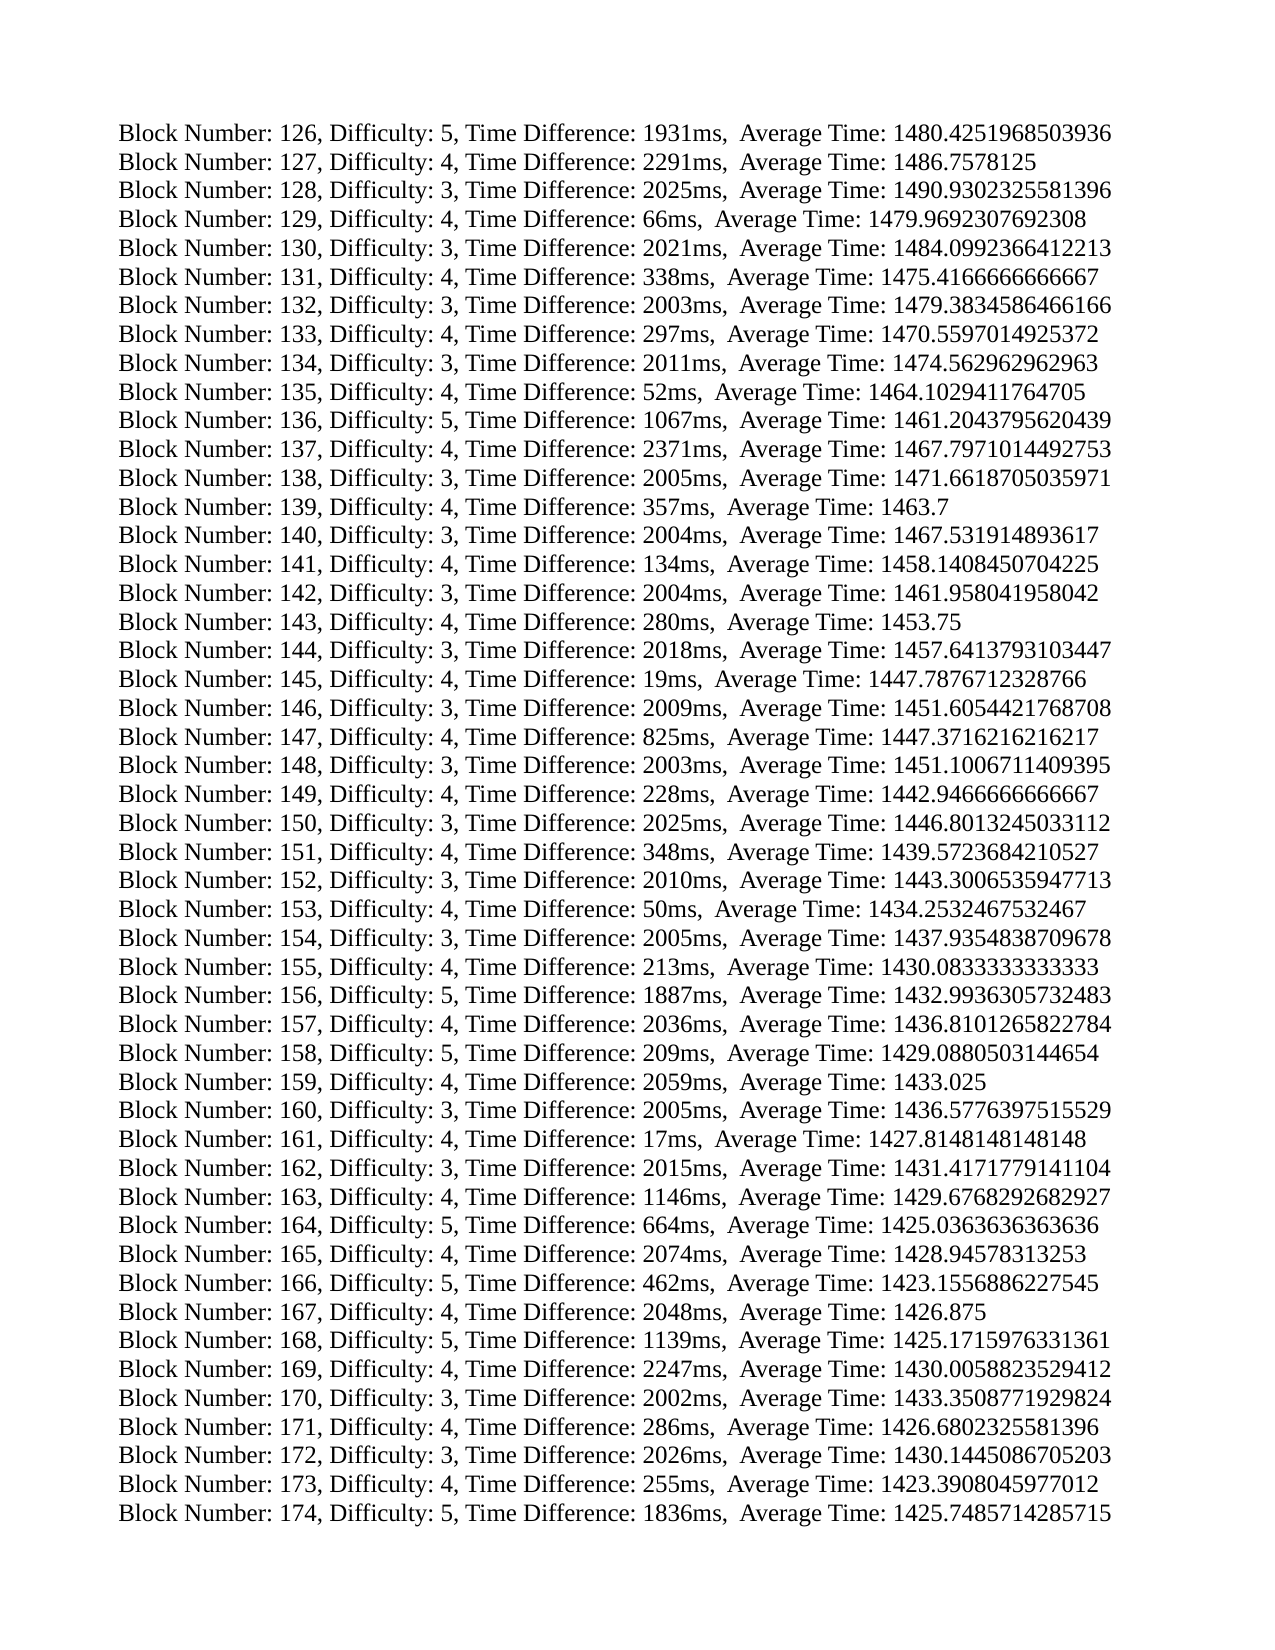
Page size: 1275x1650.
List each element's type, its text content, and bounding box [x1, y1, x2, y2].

text Block Number: 167, Difficulty: 4, Time Difference: 2048ms, Average Time: 1426.875 [118, 1297, 1157, 1326]
text Block Number: 133, Difficulty: 4, Time Difference: 297ms, Average Time: 1470.5597014925372 [118, 319, 1157, 348]
text Block Number: 156, Difficulty: 5, Time Difference: 1887ms, Average Time: 1432.9936305732483 [118, 981, 1157, 1009]
text Block Number: 150, Difficulty: 3, Time Difference: 2025ms, Average Time: 1446.8013245033112 [118, 808, 1157, 837]
text Block Number: 159, Difficulty: 4, Time Difference: 2059ms, Average Time: 1433.025 [118, 1067, 1157, 1096]
text Block Number: 169, Difficulty: 4, Time Difference: 2247ms, Average Time: 1430.0058823529412 [118, 1354, 1157, 1383]
text Block Number: 126, Difficulty: 5, Time Difference: 1931ms, Average Time: 1480.4251968503936 [118, 118, 1157, 147]
text Block Number: 138, Difficulty: 3, Time Difference: 2005ms, Average Time: 1471.6618705035971 [118, 463, 1157, 492]
text Block Number: 174, Difficulty: 5, Time Difference: 1836ms, Average Time: 1425.7485714285715 [118, 1498, 1157, 1527]
text Block Number: 136, Difficulty: 5, Time Difference: 1067ms, Average Time: 1461.2043795620439 [118, 406, 1157, 434]
text Block Number: 142, Difficulty: 3, Time Difference: 2004ms, Average Time: 1461.958041958042 [118, 578, 1157, 607]
text Block Number: 127, Difficulty: 4, Time Difference: 2291ms, Average Time: 1486.7578125 [118, 147, 1157, 176]
text Block Number: 168, Difficulty: 5, Time Difference: 1139ms, Average Time: 1425.1715976331361 [118, 1326, 1157, 1354]
text Block Number: 155, Difficulty: 4, Time Difference: 213ms, Average Time: 1430.0833333333333 [118, 952, 1157, 981]
text Block Number: 166, Difficulty: 5, Time Difference: 462ms, Average Time: 1423.1556886227545 [118, 1268, 1157, 1297]
text Block Number: 170, Difficulty: 3, Time Difference: 2002ms, Average Time: 1433.3508771929824 [118, 1383, 1157, 1412]
text Block Number: 154, Difficulty: 3, Time Difference: 2005ms, Average Time: 1437.9354838709678 [118, 923, 1157, 952]
text Block Number: 132, Difficulty: 3, Time Difference: 2003ms, Average Time: 1479.3834586466166 [118, 291, 1157, 319]
text Block Number: 139, Difficulty: 4, Time Difference: 357ms, Average Time: 1463.7 [118, 492, 1157, 521]
text Block Number: 134, Difficulty: 3, Time Difference: 2011ms, Average Time: 1474.562962962963 [118, 348, 1157, 377]
text Block Number: 131, Difficulty: 4, Time Difference: 338ms, Average Time: 1475.4166666666667 [118, 262, 1157, 291]
text Block Number: 137, Difficulty: 4, Time Difference: 2371ms, Average Time: 1467.7971014492753 [118, 434, 1157, 463]
text Block Number: 147, Difficulty: 4, Time Difference: 825ms, Average Time: 1447.3716216216217 [118, 722, 1157, 751]
text Block Number: 165, Difficulty: 4, Time Difference: 2074ms, Average Time: 1428.94578313253 [118, 1239, 1157, 1268]
text Block Number: 128, Difficulty: 3, Time Difference: 2025ms, Average Time: 1490.9302325581396 [118, 176, 1157, 204]
text Block Number: 153, Difficulty: 4, Time Difference: 50ms, Average Time: 1434.2532467532467 [118, 894, 1157, 923]
text Block Number: 149, Difficulty: 4, Time Difference: 228ms, Average Time: 1442.9466666666667 [118, 779, 1157, 808]
text Block Number: 157, Difficulty: 4, Time Difference: 2036ms, Average Time: 1436.8101265822784 [118, 1009, 1157, 1038]
text Block Number: 129, Difficulty: 4, Time Difference: 66ms, Average Time: 1479.9692307692308 [118, 204, 1157, 233]
text Block Number: 130, Difficulty: 3, Time Difference: 2021ms, Average Time: 1484.0992366412213 [118, 233, 1157, 262]
text Block Number: 152, Difficulty: 3, Time Difference: 2010ms, Average Time: 1443.3006535947713 [118, 866, 1157, 894]
text Block Number: 141, Difficulty: 4, Time Difference: 134ms, Average Time: 1458.1408450704225 [118, 549, 1157, 578]
text Block Number: 140, Difficulty: 3, Time Difference: 2004ms, Average Time: 1467.531914893617 [118, 521, 1157, 549]
text Block Number: 158, Difficulty: 5, Time Difference: 209ms, Average Time: 1429.0880503144654 [118, 1038, 1157, 1067]
text Block Number: 135, Difficulty: 4, Time Difference: 52ms, Average Time: 1464.1029411764705 [118, 377, 1157, 406]
text Block Number: 144, Difficulty: 3, Time Difference: 2018ms, Average Time: 1457.6413793103447 [118, 636, 1157, 664]
text Block Number: 164, Difficulty: 5, Time Difference: 664ms, Average Time: 1425.0363636363636 [118, 1211, 1157, 1239]
text Block Number: 173, Difficulty: 4, Time Difference: 255ms, Average Time: 1423.3908045977012 [118, 1469, 1157, 1498]
text Block Number: 171, Difficulty: 4, Time Difference: 286ms, Average Time: 1426.6802325581396 [118, 1412, 1157, 1441]
text Block Number: 148, Difficulty: 3, Time Difference: 2003ms, Average Time: 1451.1006711409395 [118, 751, 1157, 779]
text Block Number: 151, Difficulty: 4, Time Difference: 348ms, Average Time: 1439.5723684210527 [118, 837, 1157, 866]
text Block Number: 160, Difficulty: 3, Time Difference: 2005ms, Average Time: 1436.5776397515529 [118, 1096, 1157, 1124]
text Block Number: 162, Difficulty: 3, Time Difference: 2015ms, Average Time: 1431.4171779141104 [118, 1153, 1157, 1182]
text Block Number: 145, Difficulty: 4, Time Difference: 19ms, Average Time: 1447.7876712328766 [118, 664, 1157, 693]
text Block Number: 172, Difficulty: 3, Time Difference: 2026ms, Average Time: 1430.1445086705203 [118, 1441, 1157, 1469]
text Block Number: 161, Difficulty: 4, Time Difference: 17ms, Average Time: 1427.8148148148148 [118, 1124, 1157, 1153]
text Block Number: 146, Difficulty: 3, Time Difference: 2009ms, Average Time: 1451.6054421768708 [118, 693, 1157, 722]
text Block Number: 143, Difficulty: 4, Time Difference: 280ms, Average Time: 1453.75 [118, 607, 1157, 636]
text Block Number: 163, Difficulty: 4, Time Difference: 1146ms, Average Time: 1429.6768292682927 [118, 1182, 1157, 1211]
